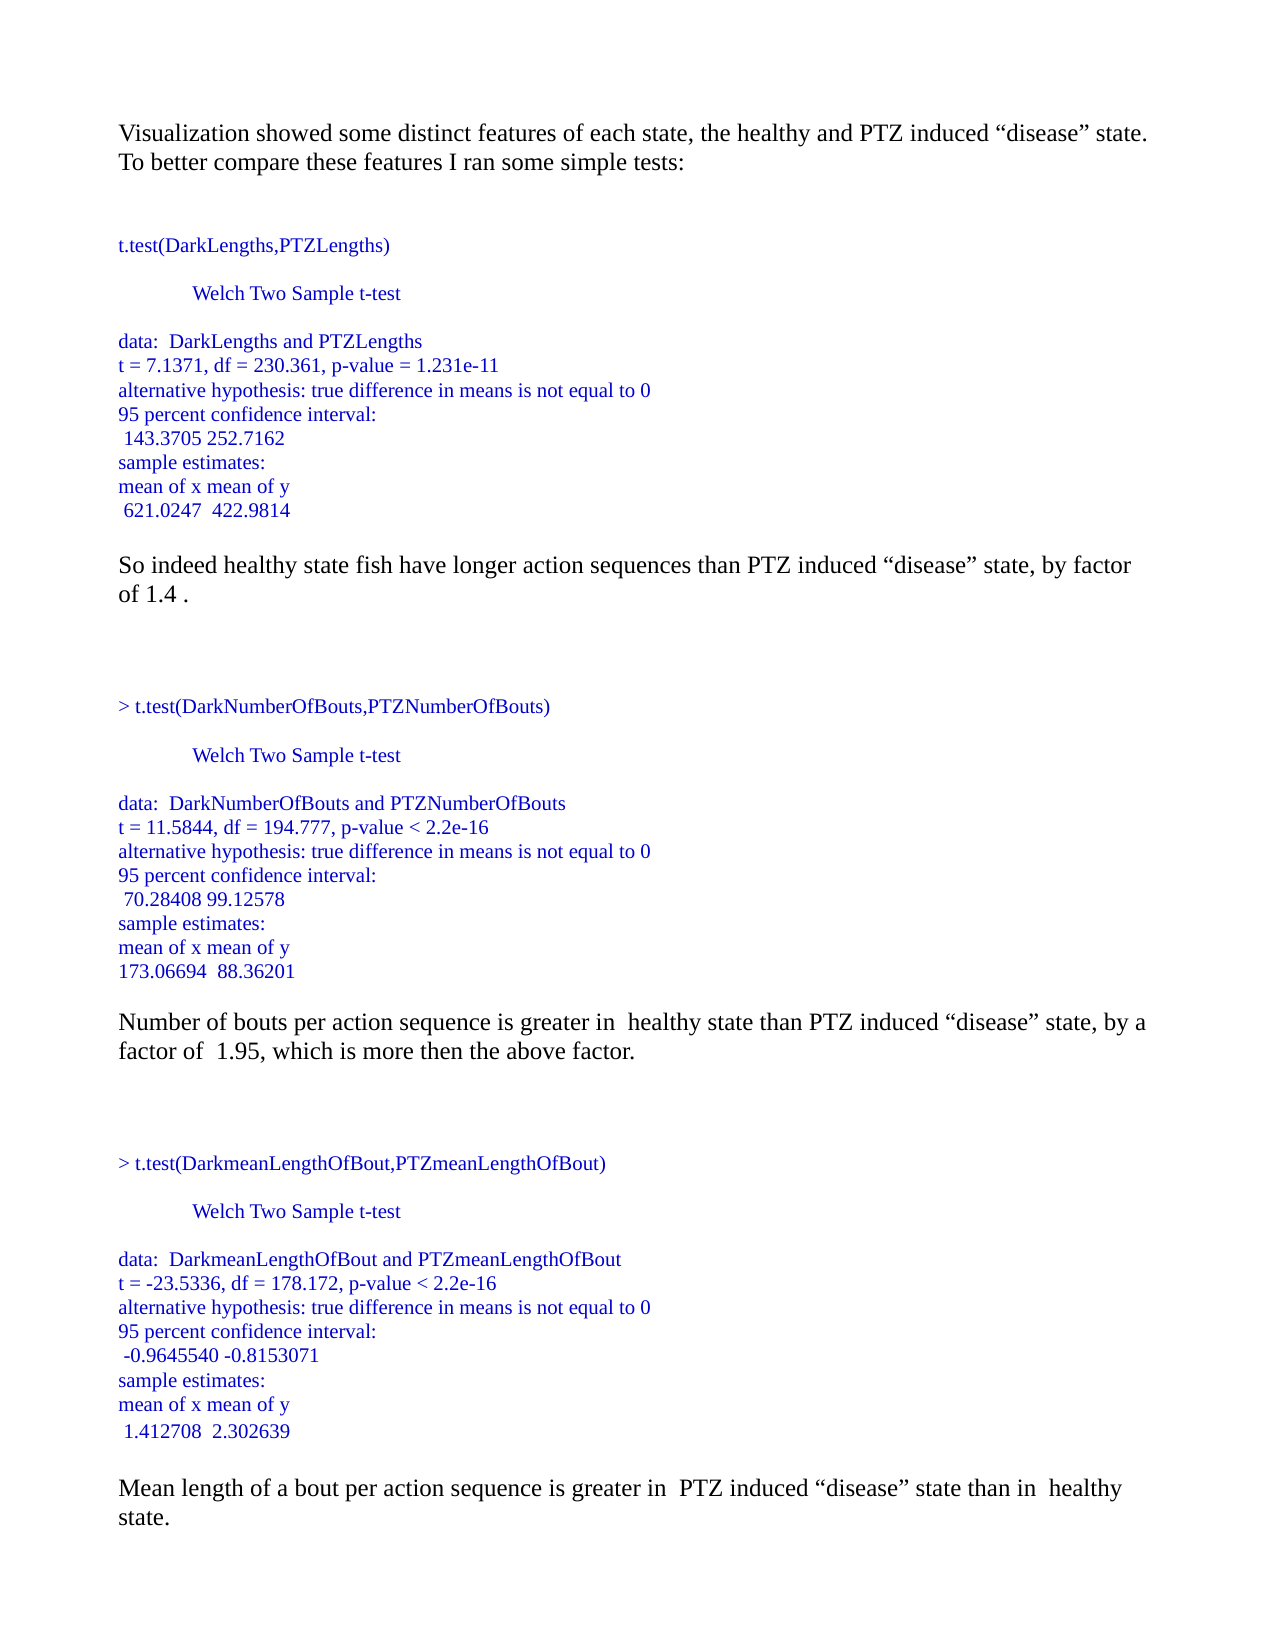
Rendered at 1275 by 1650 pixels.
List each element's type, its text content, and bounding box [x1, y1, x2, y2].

text t = 11.5844, df = 194.777, p-value < 2.2e-16 [118, 815, 1157, 839]
text 95 percent confidence interval: [118, 1319, 1157, 1343]
text 1.412708 2.302639 [118, 1416, 1157, 1444]
text Welch Two Sample t-test [118, 1199, 1157, 1223]
text sample estimates: [118, 450, 1157, 474]
text 95 percent confidence interval: [118, 402, 1157, 426]
text mean of x mean of y [118, 935, 1157, 959]
text Mean length of a bout per action sequence is greater in PTZ induced “disease” state than in healthy state. [118, 1473, 1157, 1531]
text Welch Two Sample t-test [118, 742, 1157, 767]
text t = 7.1371, df = 230.361, p-value = 1.231e-11 [118, 353, 1157, 377]
text data: DarkmeanLengthOfBout and PTZmeanLengthOfBout [118, 1247, 1157, 1271]
text sample estimates: [118, 911, 1157, 935]
text t = -23.5336, df = 178.172, p-value < 2.2e-16 [118, 1271, 1157, 1295]
text data: DarkNumberOfBouts and PTZNumberOfBouts [118, 791, 1157, 815]
text 143.3705 252.7162 [118, 426, 1157, 450]
text alternative hypothesis: true difference in means is not equal to 0 [118, 377, 1157, 402]
text t.test(DarkLengths,PTZLengths) [118, 233, 1157, 257]
text 70.28408 99.12578 [118, 887, 1157, 911]
text 95 percent confidence interval: [118, 863, 1157, 887]
text mean of x mean of y [118, 474, 1157, 498]
text Number of bouts per action sequence is greater in healthy state than PTZ induced “disease” state, by a factor of 1.95, which is more then the above factor. [118, 1007, 1157, 1065]
text 173.06694 88.36201 [118, 959, 1157, 983]
text sample estimates: [118, 1367, 1157, 1392]
text 621.0247 422.9814 [118, 498, 1157, 522]
text -0.9645540 -0.8153071 [118, 1343, 1157, 1367]
text Visualization showed some distinct features of each state, the healthy and PTZ induced “disease” state. To better compare these features I ran some simple tests: [118, 118, 1157, 176]
text So indeed healthy state fish have longer action sequences than PTZ induced “disease” state, by factor of 1.4 . [118, 551, 1157, 608]
text > t.test(DarkmeanLengthOfBout,PTZmeanLengthOfBout) [118, 1151, 1157, 1175]
text data: DarkLengths and PTZLengths [118, 329, 1157, 353]
text > t.test(DarkNumberOfBouts,PTZNumberOfBouts) [118, 694, 1157, 718]
text Welch Two Sample t-test [118, 281, 1157, 305]
text alternative hypothesis: true difference in means is not equal to 0 [118, 839, 1157, 863]
text mean of x mean of y [118, 1392, 1157, 1416]
text alternative hypothesis: true difference in means is not equal to 0 [118, 1295, 1157, 1319]
